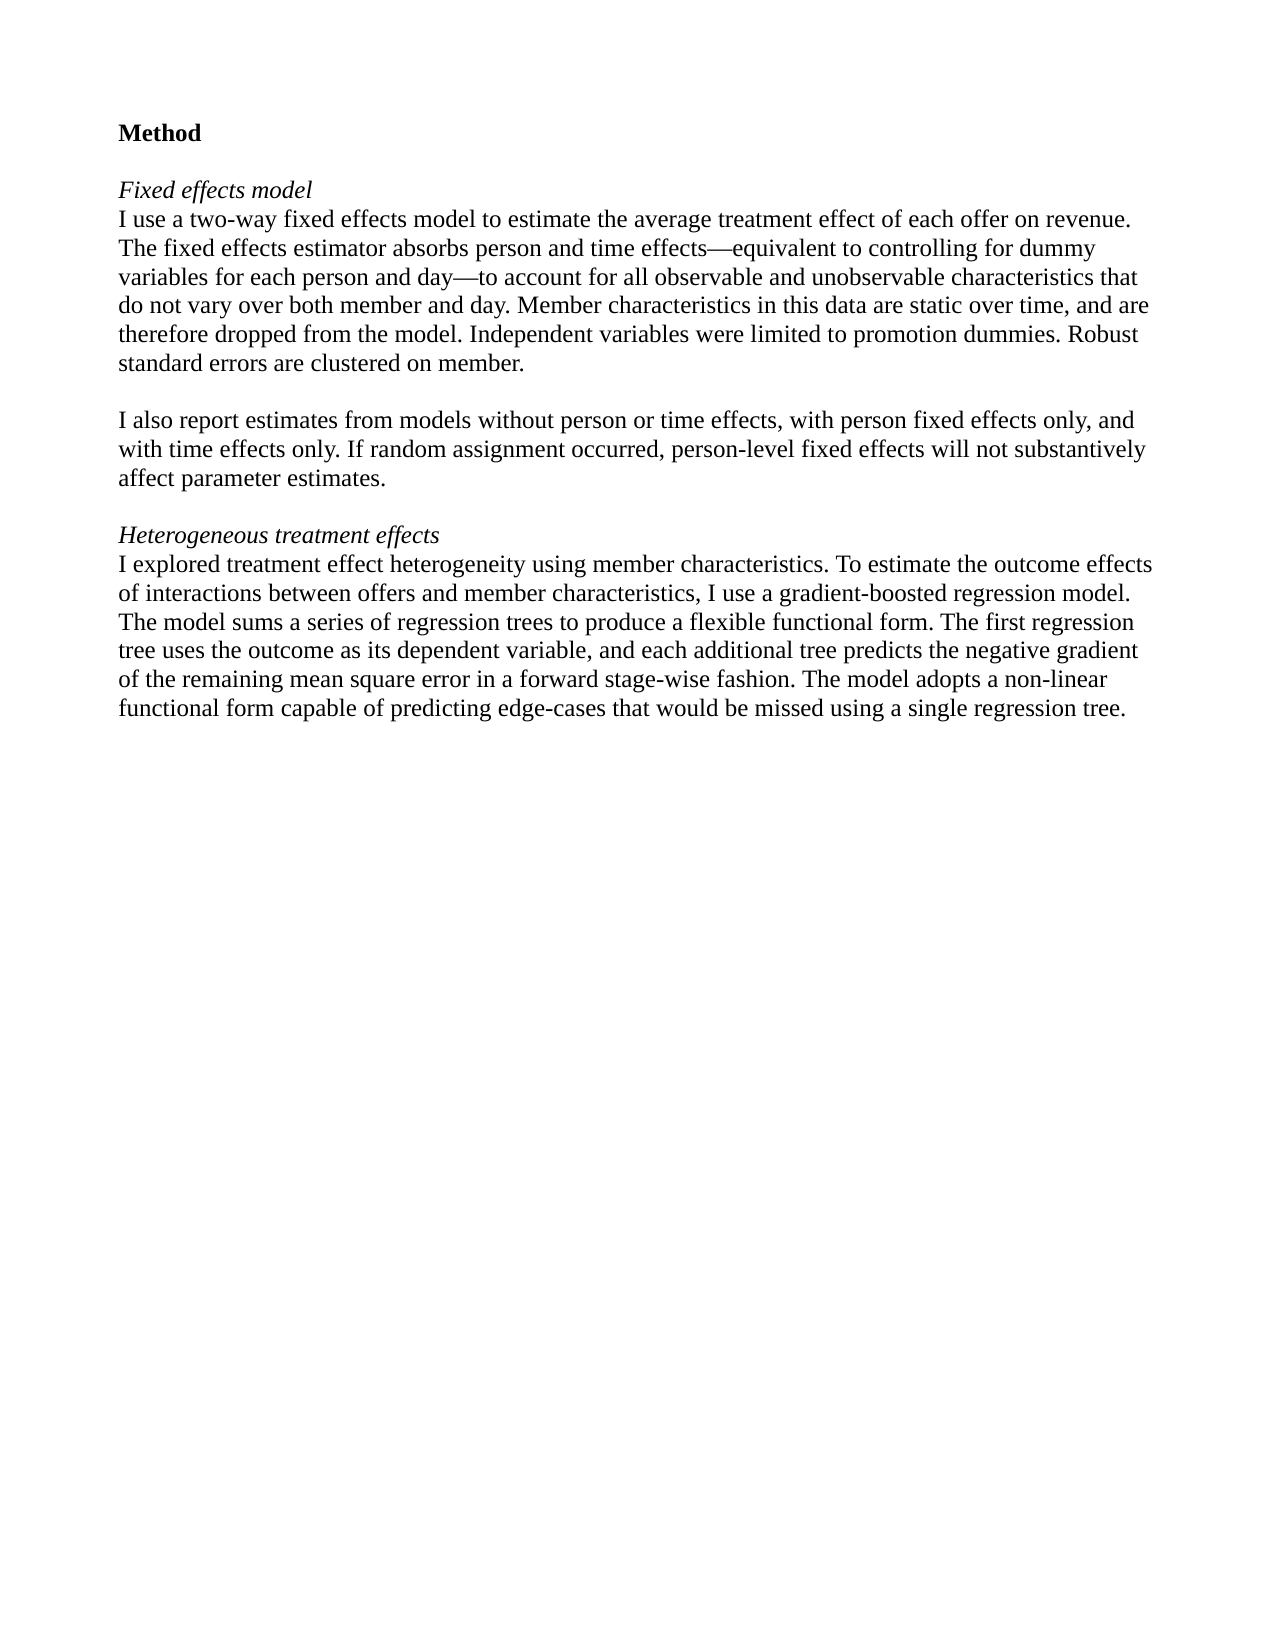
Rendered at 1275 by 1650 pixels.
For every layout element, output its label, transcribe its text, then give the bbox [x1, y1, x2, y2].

text Heterogeneous treatment effects [118, 521, 1157, 549]
text Method [118, 118, 1157, 147]
text Fixed effects model [118, 176, 1157, 204]
text I also report estimates from models without person or time effects, with person fixed effects only, and with time effects only. If random assignment occurred, person-level fixed effects will not substantively affect parameter estimates. [118, 406, 1157, 492]
text I explored treatment effect heterogeneity using member characteristics. To estimate the outcome effects of interactions between offers and member characteristics, I use a gradient-boosted regression model. The model sums a series of regression trees to produce a flexible functional form. The first regression tree uses the outcome as its dependent variable, and each additional tree predicts the negative gradient of the remaining mean square error in a forward stage-wise fashion. The model adopts a non-linear functional form capable of predicting edge-cases that would be missed using a single regression tree. [118, 549, 1157, 722]
text I use a two-way fixed effects model to estimate the average treatment effect of each offer on revenue. The fixed effects estimator absorbs person and time effects—equivalent to controlling for dummy variables for each person and day—to account for all observable and unobservable characteristics that do not vary over both member and day. Member characteristics in this data are static over time, and are therefore dropped from the model. Independent variables were limited to promotion dummies. Robust standard errors are clustered on member. [118, 204, 1157, 377]
